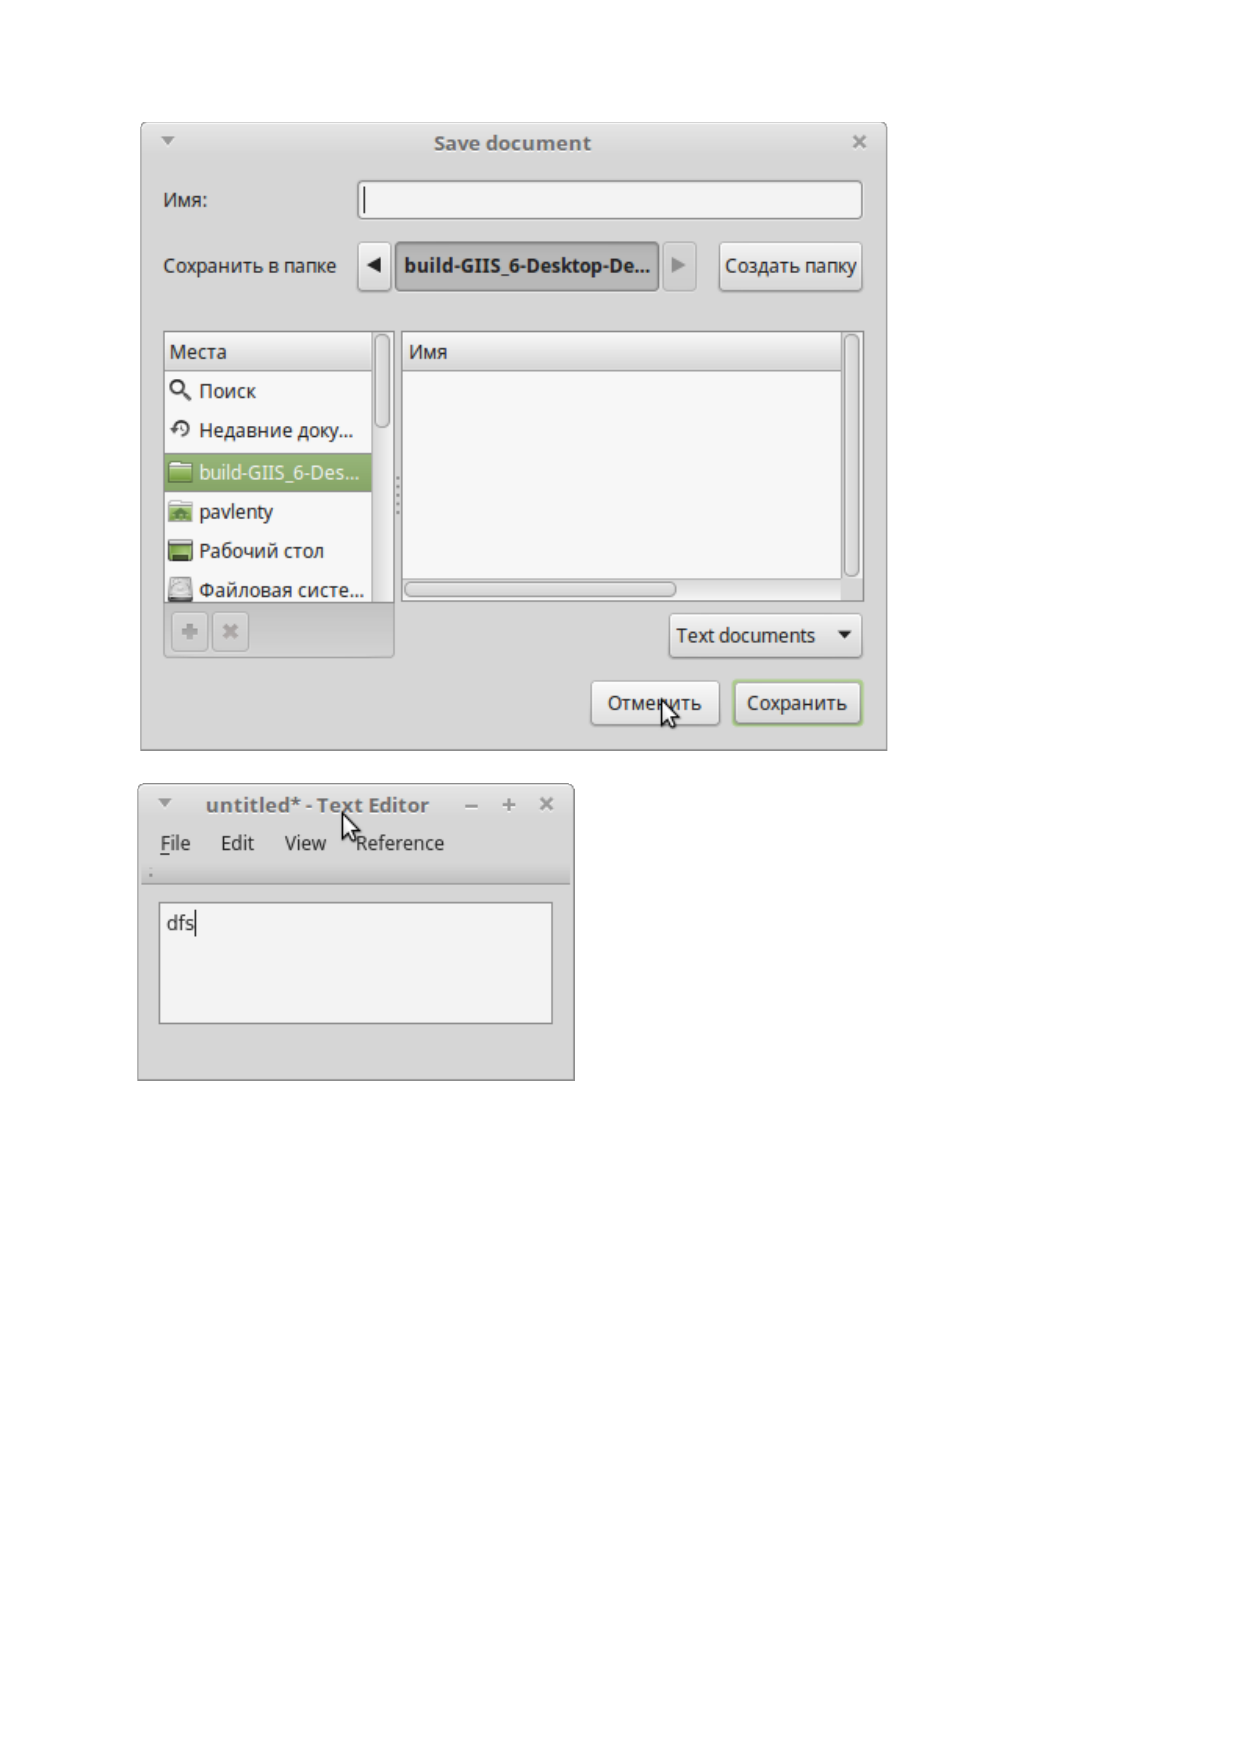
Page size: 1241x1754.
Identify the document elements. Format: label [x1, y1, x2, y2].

picture [140, 122, 888, 751]
picture [137, 783, 575, 1081]
